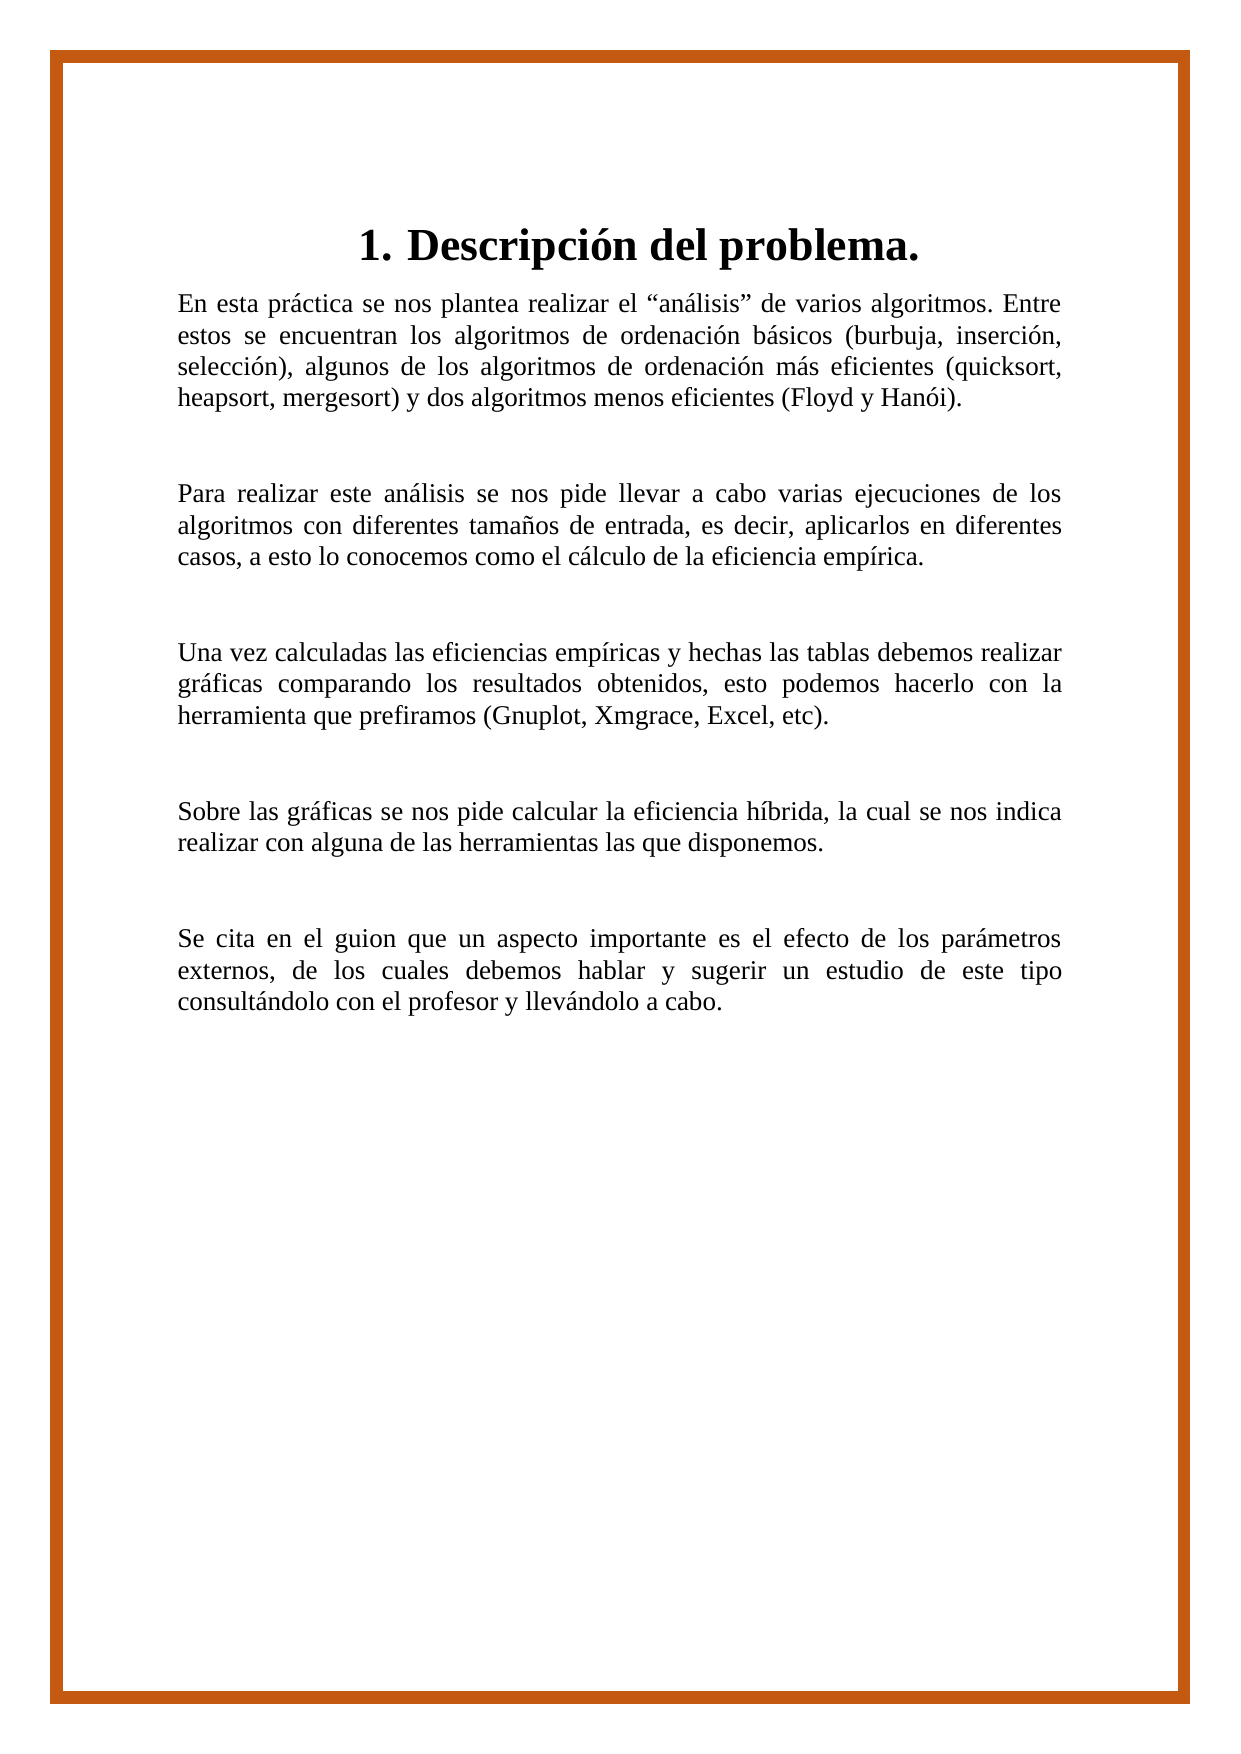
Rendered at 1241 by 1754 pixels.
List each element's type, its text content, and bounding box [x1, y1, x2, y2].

list Descripción del problema. [215, 217, 1063, 270]
text En esta práctica se nos plantea realizar el “análisis” de varios algoritmos. Entre estos se encuentran los algoritmos de ordenación básicos (burbuja, inserción, selección), algunos de los algoritmos de ordenación más eficientes (quicksort, heapsort, mergesort) y dos algoritmos menos eficientes (Floyd y Hanói). [177, 287, 1063, 413]
text Para realizar este análisis se nos pide llevar a cabo varias ejecuciones de los algoritmos con diferentes tamaños de entrada, es decir, aplicarlos en diferentes casos, a esto lo conocemos como el cálculo de la eficiencia empírica. [177, 477, 1063, 571]
text Sobre las gráficas se nos pide calcular la eficiencia híbrida, la cual se nos indica realizar con alguna de las herramientas las que disponemos. [177, 795, 1063, 857]
text Una vez calculadas las eficiencias empíricas y hechas las tablas debemos realizar gráficas comparando los resultados obtenidos, esto podemos hacerlo con la herramienta que prefiramos (Gnuplot, Xmgrace, Excel, etc). [177, 636, 1063, 730]
text Se cita en el guion que un aspecto importante es el efecto de los parámetros externos, de los cuales debemos hablar y sugerir un estudio de este tipo consultándolo con el profesor y llevándolo a cabo. [177, 922, 1063, 1016]
